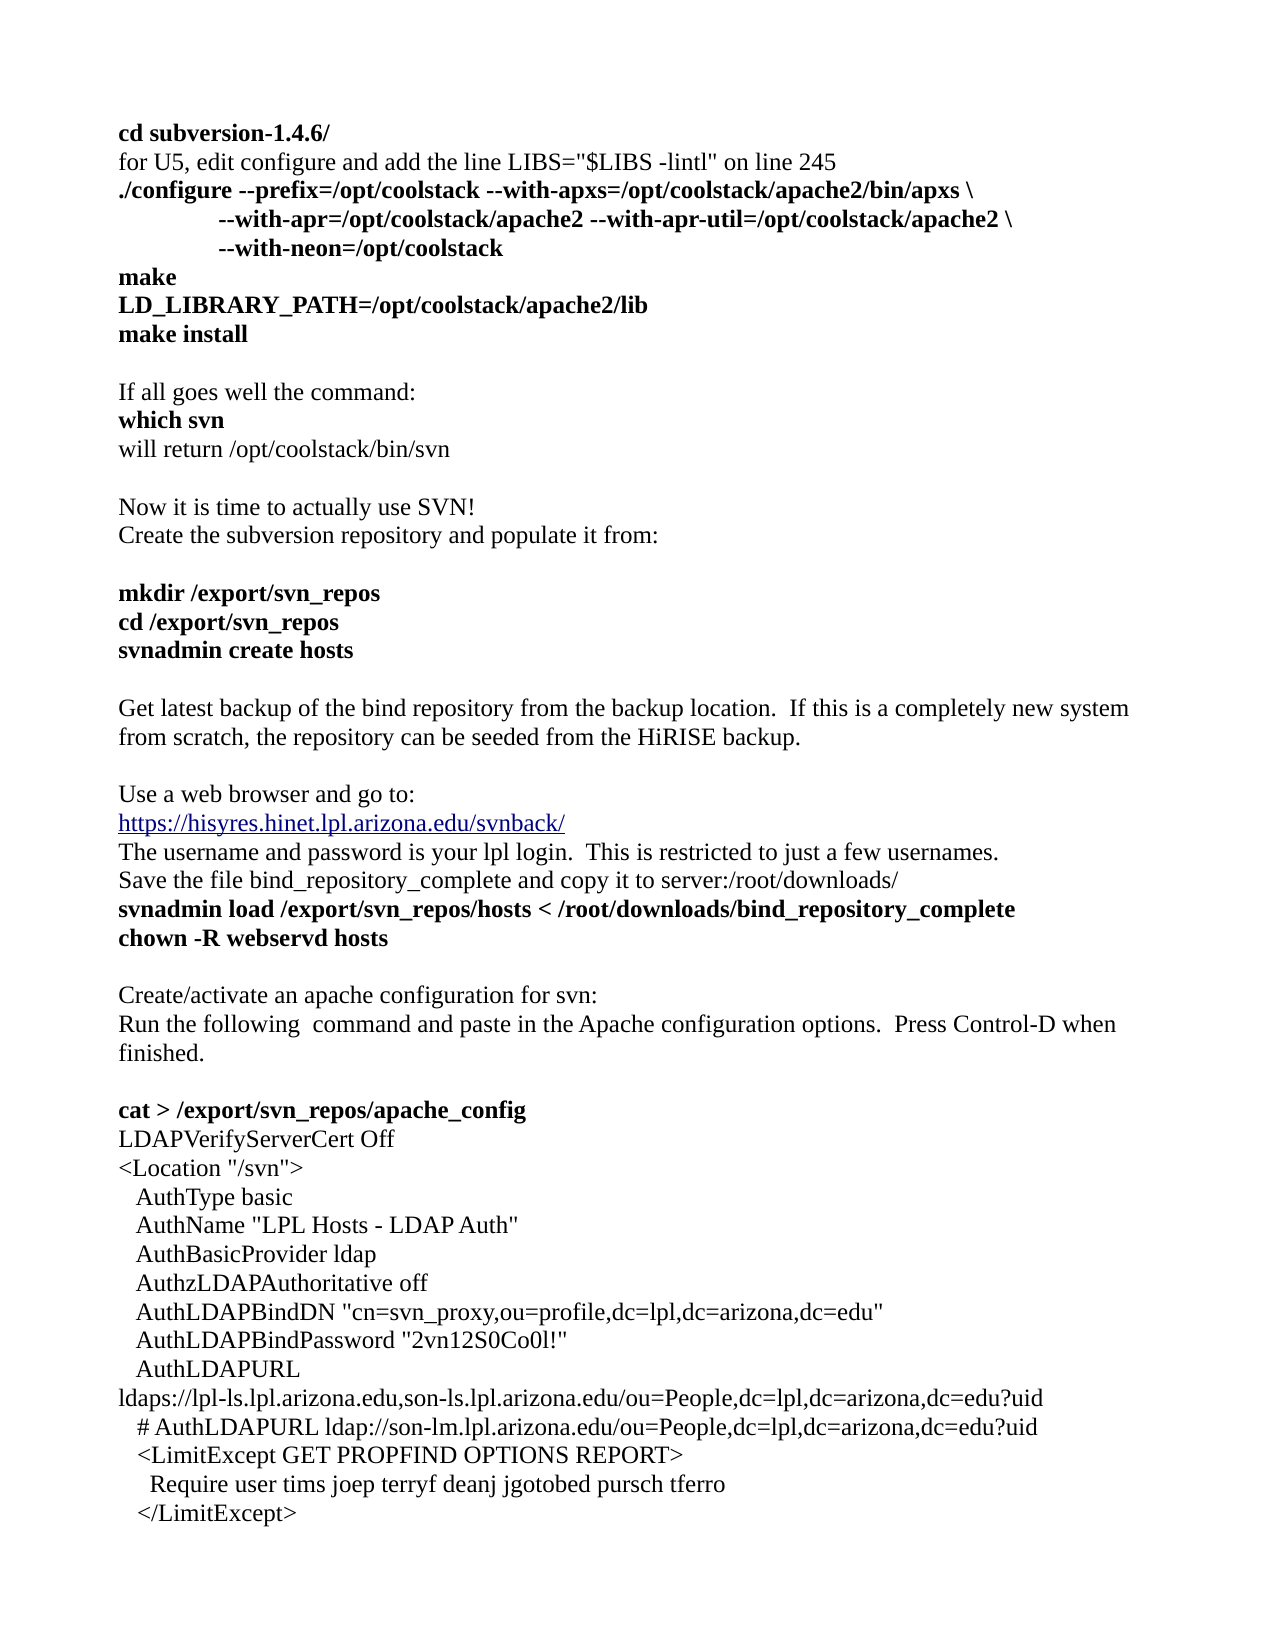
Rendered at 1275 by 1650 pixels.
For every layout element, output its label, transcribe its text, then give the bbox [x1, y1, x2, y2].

text Require user tims joep terryf deanj jgotobed pursch tferro [118, 1469, 1157, 1498]
text AuthLDAPBindPassword "2vn12S0Co0l!" [118, 1326, 1157, 1354]
text Get latest backup of the bind repository from the backup location. If this is a completely new system from scratch, the repository can be seeded from the HiRISE backup. [118, 693, 1157, 751]
text Create/activate an apache configuration for svn: [118, 981, 1157, 1009]
text LDAPVerifyServerCert Off [118, 1124, 1157, 1153]
text svnadmin load /export/svn_repos/hosts < /root/downloads/bind_repository_complete [118, 894, 1157, 923]
text Save the file bind_repository_complete and copy it to server:/root/downloads/ [118, 866, 1157, 894]
text # AuthLDAPURL ldap://son-lm.lpl.arizona.edu/ou=People,dc=lpl,dc=arizona,dc=edu?uid [118, 1412, 1157, 1441]
text cd subversion-1.4.6/ [118, 118, 1157, 147]
text If all goes well the command: [118, 377, 1157, 406]
text cat > /export/svn_repos/apache_config [118, 1096, 1157, 1124]
text which svn [118, 406, 1157, 434]
text AuthType basic [118, 1182, 1157, 1211]
text make [118, 262, 1157, 291]
text Create the subversion repository and populate it from: [118, 521, 1157, 549]
text Now it is time to actually use SVN! [118, 492, 1157, 521]
text Run the following command and paste in the Apache configuration options. Press Control-D when finished. [118, 1009, 1157, 1067]
text https://hisyres.hinet.lpl.arizona.edu/svnback/ [118, 808, 1157, 837]
text mkdir /export/svn_repos [118, 578, 1157, 607]
text --with-apr=/opt/coolstack/apache2 --with-apr-util=/opt/coolstack/apache2 \ [118, 204, 1157, 233]
text LD_LIBRARY_PATH=/opt/coolstack/apache2/lib [118, 291, 1157, 319]
text AuthLDAPURL ldaps://lpl-ls.lpl.arizona.edu,son-ls.lpl.arizona.edu/ou=People,dc=lpl,dc=arizona,dc=edu?uid [118, 1354, 1157, 1412]
text AuthzLDAPAuthoritative off [118, 1268, 1157, 1297]
text AuthName "LPL Hosts - LDAP Auth" [118, 1211, 1157, 1239]
text svnadmin create hosts [118, 636, 1157, 664]
text The username and password is your lpl login. This is restricted to just a few usernames. [118, 837, 1157, 866]
text </LimitExcept> [118, 1498, 1157, 1527]
text AuthBasicProvider ldap [118, 1239, 1157, 1268]
text AuthLDAPBindDN "cn=svn_proxy,ou=profile,dc=lpl,dc=arizona,dc=edu" [118, 1297, 1157, 1326]
text Use a web browser and go to: [118, 779, 1157, 808]
text <LimitExcept GET PROPFIND OPTIONS REPORT> [118, 1441, 1157, 1469]
text make install [118, 319, 1157, 348]
text --with-neon=/opt/coolstack [118, 233, 1157, 262]
text chown -R webservd hosts [118, 923, 1157, 952]
text ./configure --prefix=/opt/coolstack --with-apxs=/opt/coolstack/apache2/bin/apxs \ [118, 176, 1157, 204]
text cd /export/svn_repos [118, 607, 1157, 636]
text will return /opt/coolstack/bin/svn [118, 434, 1157, 463]
text <Location "/svn"> [118, 1153, 1157, 1182]
text for U5, edit configure and add the line LIBS="$LIBS -lintl" on line 245 [118, 147, 1157, 176]
